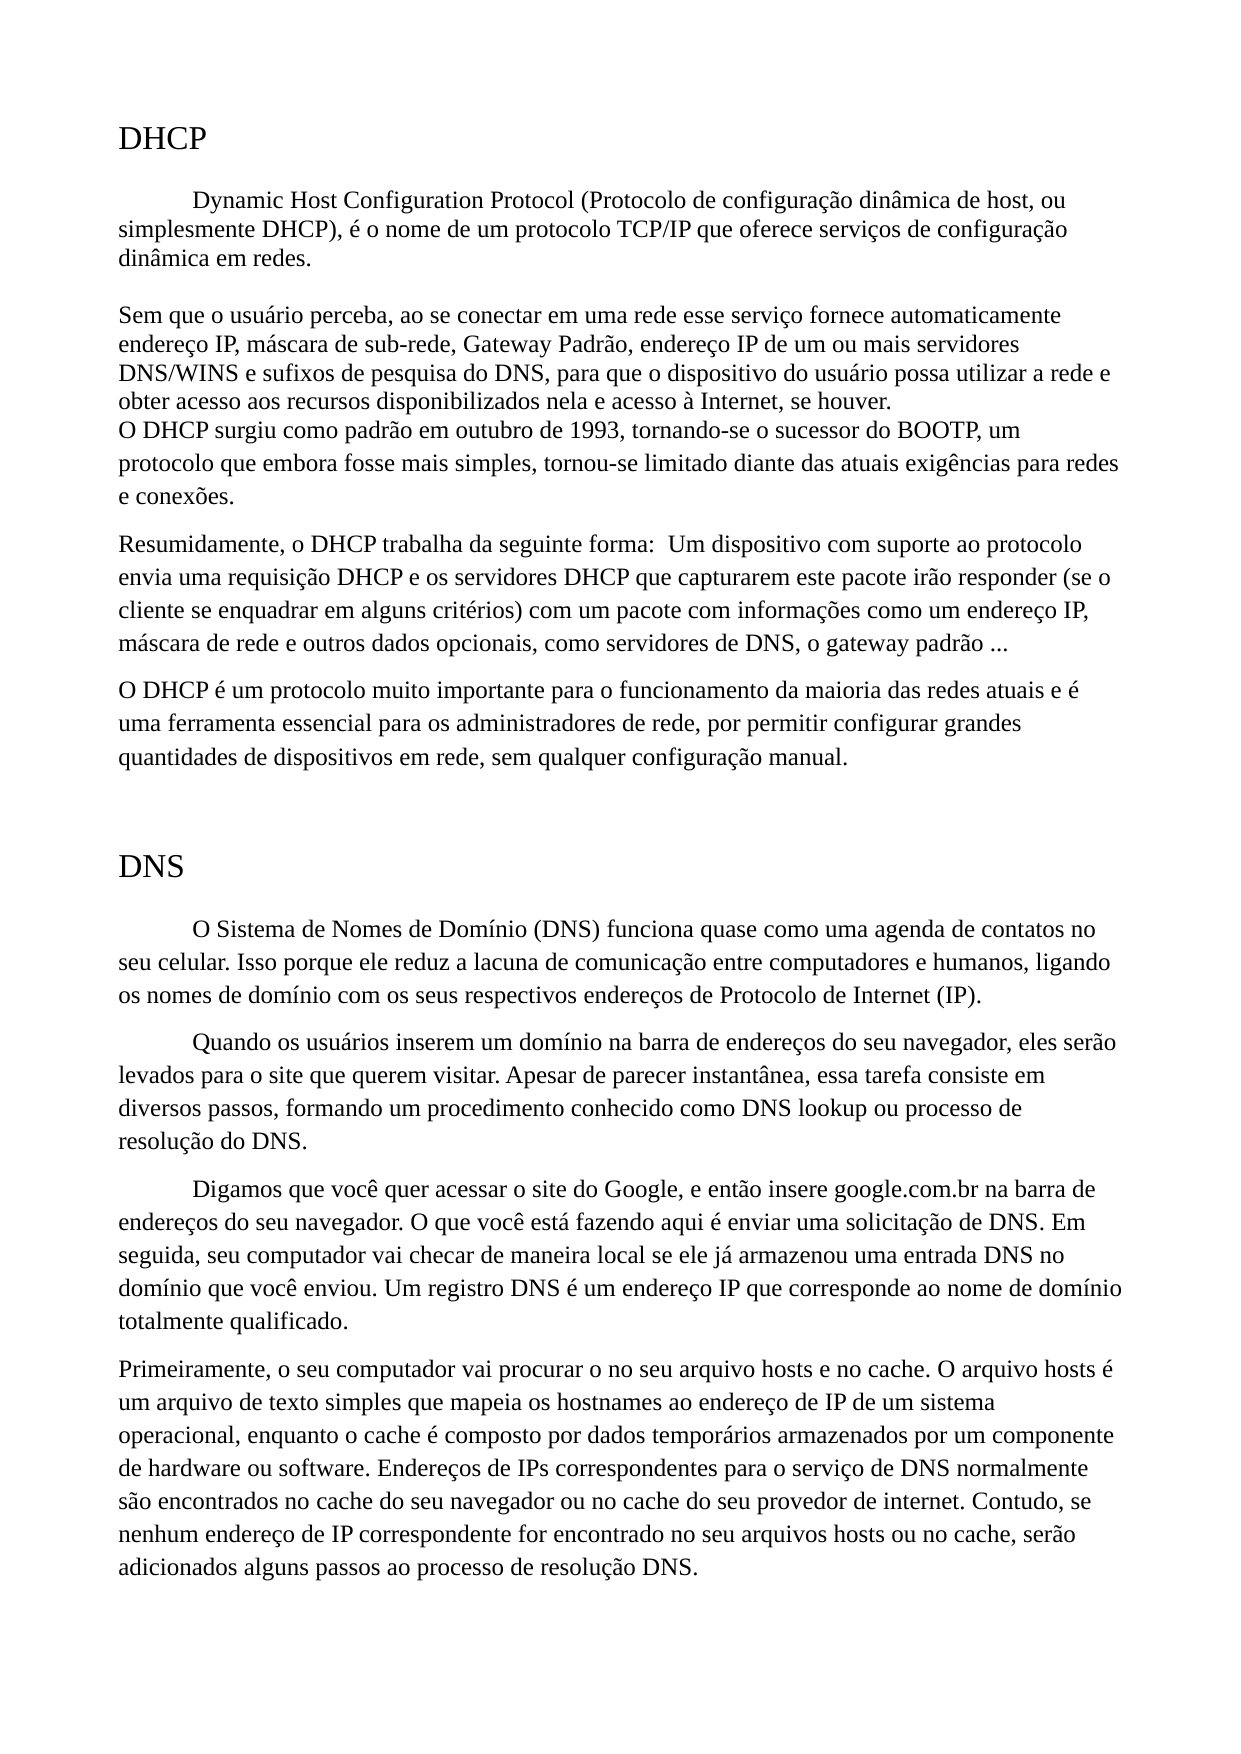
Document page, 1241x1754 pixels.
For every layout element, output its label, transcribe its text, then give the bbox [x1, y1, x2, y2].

text Dynamic Host Configuration Protocol (Protocolo de configuração dinâmica de host, ou simplesmente DHCP), é o nome de um protocolo TCP/IP que oferece serviços de configuração dinâmica em redes. Sem que o usuário perceba, ao se conectar em uma rede esse serviço fornece automaticamente endereço IP, máscara de sub-rede, Gateway Padrão, endereço IP de um ou mais servidores DNS/WINS e sufixos de pesquisa do DNS, para que o dispositivo do usuário possa utilizar a rede e obter acesso aos recursos disponibilizados nela e acesso à Internet, se houver. [118, 185, 1122, 415]
text DNS [118, 847, 1122, 885]
text Resumidamente, o DHCP trabalha da seguinte forma: Um dispositivo com suporte ao protocolo envia uma requisição DHCP e os servidores DHCP que capturarem este pacote irão responder (se o cliente se enquadrar em alguns critérios) com um pacote com informações como um endereço IP, máscara de rede e outros dados opcionais, como servidores de DNS, o gateway padrão ... [118, 529, 1122, 657]
text Primeiramente, o seu computador vai procurar o no seu arquivo hosts e no cache. O arquivo hosts é um arquivo de texto simples que mapeia os hostnames ao endereço de IP de um sistema operacional, enquanto o cache é composto por dados temporários armazenados por um componente de hardware ou software. Endereços de IPs correspondentes para o serviço de DNS normalmente são encontrados no cache do seu navegador ou no cache do seu provedor de internet. Contudo, se nenhum endereço de IP correspondente for encontrado no seu arquivos hosts ou no cache, serão adicionados alguns passos ao processo de resolução DNS. [118, 1354, 1122, 1581]
text Digamos que você quer acessar o site do Google, e então insere google.com.br na barra de endereços do seu navegador. O que você está fazendo aqui é enviar uma solicitação de DNS. Em seguida, seu computador vai checar de maneira local se ele já armazenou uma entrada DNS no domínio que você enviou. Um registro DNS é um endereço IP que corresponde ao nome de domínio totalmente qualificado. [118, 1174, 1122, 1335]
text O DHCP surgiu como padrão em outubro de 1993, tornando-se o sucessor do BOOTP, um protocolo que embora fosse mais simples, tornou-se limitado diante das atuais exigências para redes e conexões. [118, 415, 1122, 510]
text O DHCP é um protocolo muito importante para o funcionamento da maioria das redes atuais e é uma ferramenta essencial para os administradores de rede, por permitir configurar grandes quantidades de dispositivos em rede, sem qualquer configuração manual. [118, 676, 1122, 770]
text O Sistema de Nomes de Domínio (DNS) funciona quase como uma agenda de contatos no seu celular. Isso porque ele reduz a lacuna de comunicação entre computadores e humanos, ligando os nomes de domínio com os seus respectivos endereços de Protocolo de Internet (IP). [118, 914, 1122, 1008]
text Quando os usuários inserem um domínio na barra de endereços do seu navegador, eles serão levados para o site que querem visitar. Apesar de parecer instantânea, essa tarefa consiste em diversos passos, formando um procedimento conhecido como DNS lookup ou processo de resolução do DNS. [118, 1027, 1122, 1155]
text DHCP [118, 118, 1122, 156]
